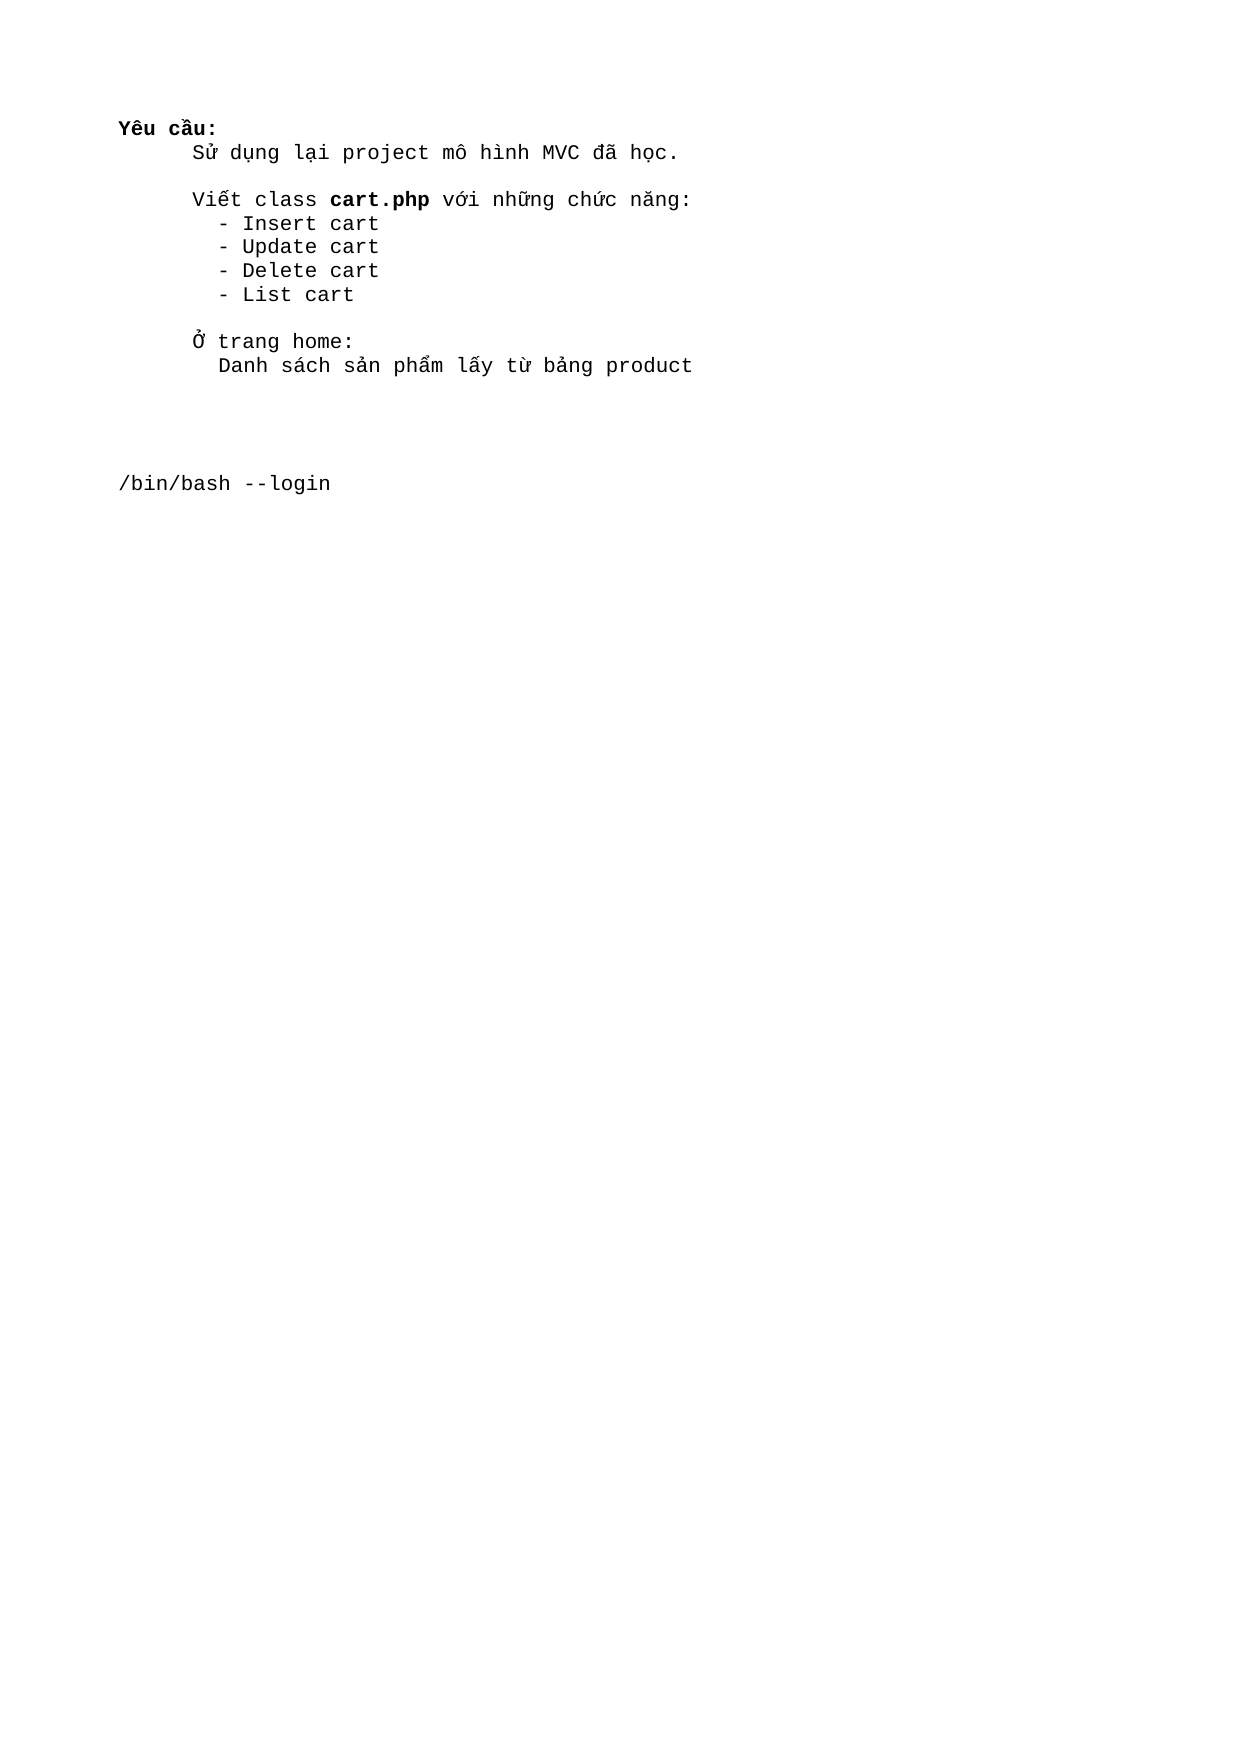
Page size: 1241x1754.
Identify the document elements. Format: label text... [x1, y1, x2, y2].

text - Update cart [118, 236, 1122, 260]
text - Insert cart [118, 213, 1122, 236]
text Sử dụng lại project mô hình MVC đã học. [118, 142, 1122, 165]
text - Delete cart [118, 260, 1122, 284]
text Yêu cầu: [118, 118, 1122, 142]
text - List cart [118, 284, 1122, 307]
text Ở trang home: [118, 331, 1122, 354]
text /bin/bash --login [118, 473, 1122, 496]
text Viết class cart.php với những chức năng: [118, 189, 1122, 213]
text Danh sách sản phẩm lấy từ bảng product [118, 354, 1122, 378]
